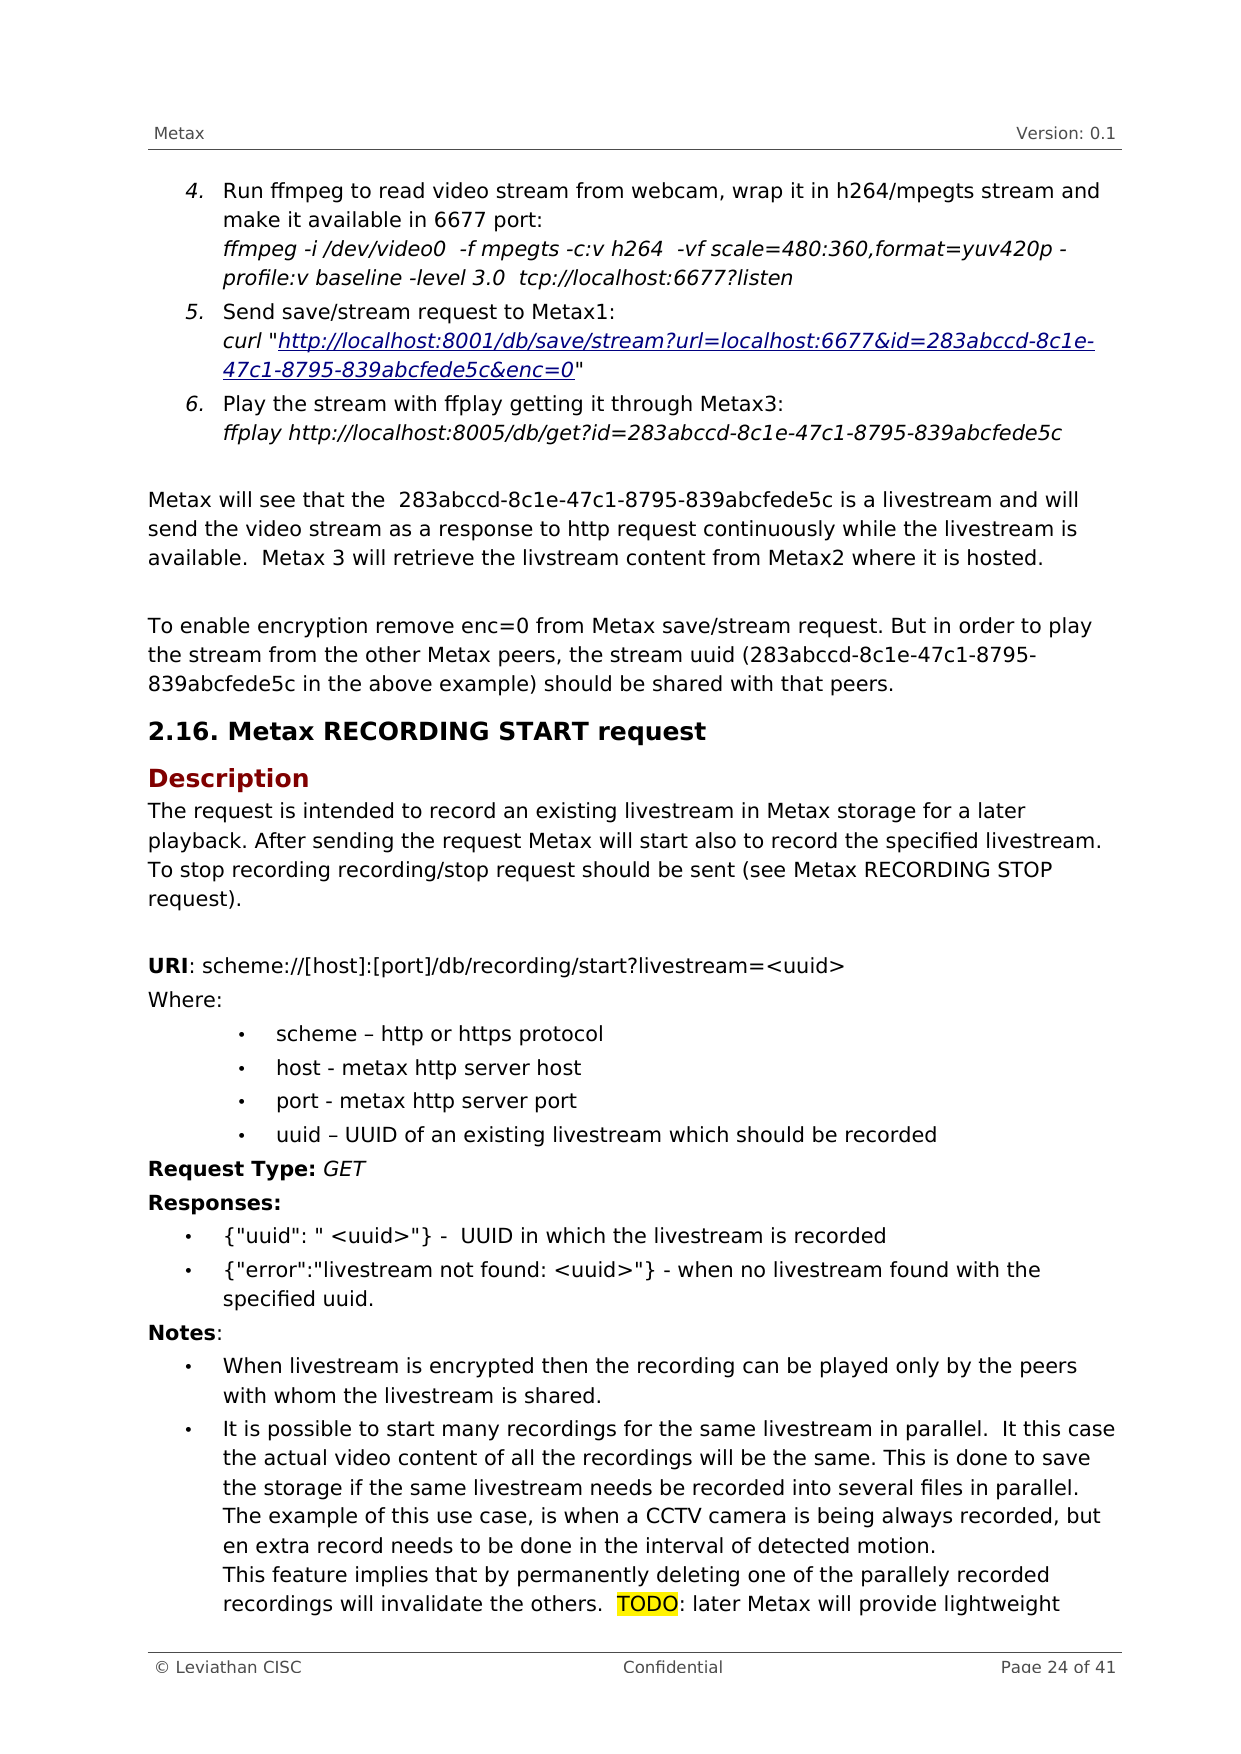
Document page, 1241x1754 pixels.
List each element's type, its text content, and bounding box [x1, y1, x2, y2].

list When livestream is encrypted then the recording can be played only by the peers with whom the livestream is shared. [185, 1354, 1122, 1408]
list {"uuid": " <uuid>"} - UUID in which the livestream is recorded [185, 1224, 1122, 1248]
list Run ffmpeg to read video stream from webcam, wrap it in h264/mpegts stream and make it available in 6677 port: ffmpeg -i /dev/video0 -f mpegts -c:v h264 -vf scale=480:360,format=yuv420p -profile:v baseline -level 3.0 tcp://localhost:6677?listen [185, 179, 1122, 290]
text Request Type: GET [148, 1157, 1122, 1181]
list {"error":"livestream not found: <uuid>"} - when no livestream found with the specified uuid. [185, 1258, 1122, 1311]
text To enable encryption remove enc=0 from Metax save/stream request. But in order to play the stream from the other Metax peers, the stream uuid (283abccd-8c1e-47c1-8795-839abcfede5c in the above example) should be shared with that peers. [148, 614, 1122, 696]
text Where: [148, 988, 1122, 1012]
text The request is intended to record an existing livestream in Metax storage for a later playback. After sending the request Metax will start also to record the specified livestream. To stop recording recording/stop request should be sent (see Metax RECORDING STOP request). [148, 799, 1122, 911]
text URI: scheme://[host]:[port]/db/recording/start?livestream=<uuid> [148, 954, 1122, 978]
text Metax will see that the 283abccd-8c1e-47c1-8795-839abcfede5c is a livestream and will send the video stream as a response to http request continuously while the livestream is available. Metax 3 will retrieve the livstream content from Metax2 where it is hosted. [148, 488, 1122, 571]
subtitle Metax RECORDING START request [148, 718, 1122, 747]
text Notes: [148, 1321, 1122, 1345]
list port - metax http server port [238, 1089, 1122, 1113]
list Send save/stream request to Metax1: curl "http://localhost:8001/db/save/stream?url=localhost:6677&id=283abccd-8c1e-47c1-8795-839abcfede5c&enc=0" [185, 300, 1122, 382]
text Responses: [148, 1191, 1122, 1215]
list It is possible to start many recordings for the same livestream in parallel. It this case the actual video content of all the recordings will be the same. This is done to save the storage if the same livestream needs be recorded into several files in parallel. The example of this use case, is when a CCTV camera is being always recorded, but en extra record needs to be done in the interval of detected motion. This feature implies that by permanently deleting one of the parallely recorded recordings will invalidate the others. TODO: later Metax will provide lightweight [185, 1417, 1122, 1616]
list scheme – http or https protocol [238, 1022, 1122, 1046]
list uuid – UUID of an existing livestream which should be recorded [238, 1123, 1122, 1147]
list Play the stream with ffplay getting it through Metax3: ffplay http://localhost:8005/db/get?id=283abccd-8c1e-47c1-8795-839abcfede5c [185, 392, 1122, 445]
list host - metax http server host [238, 1056, 1122, 1080]
subtitle Description [148, 764, 1122, 794]
